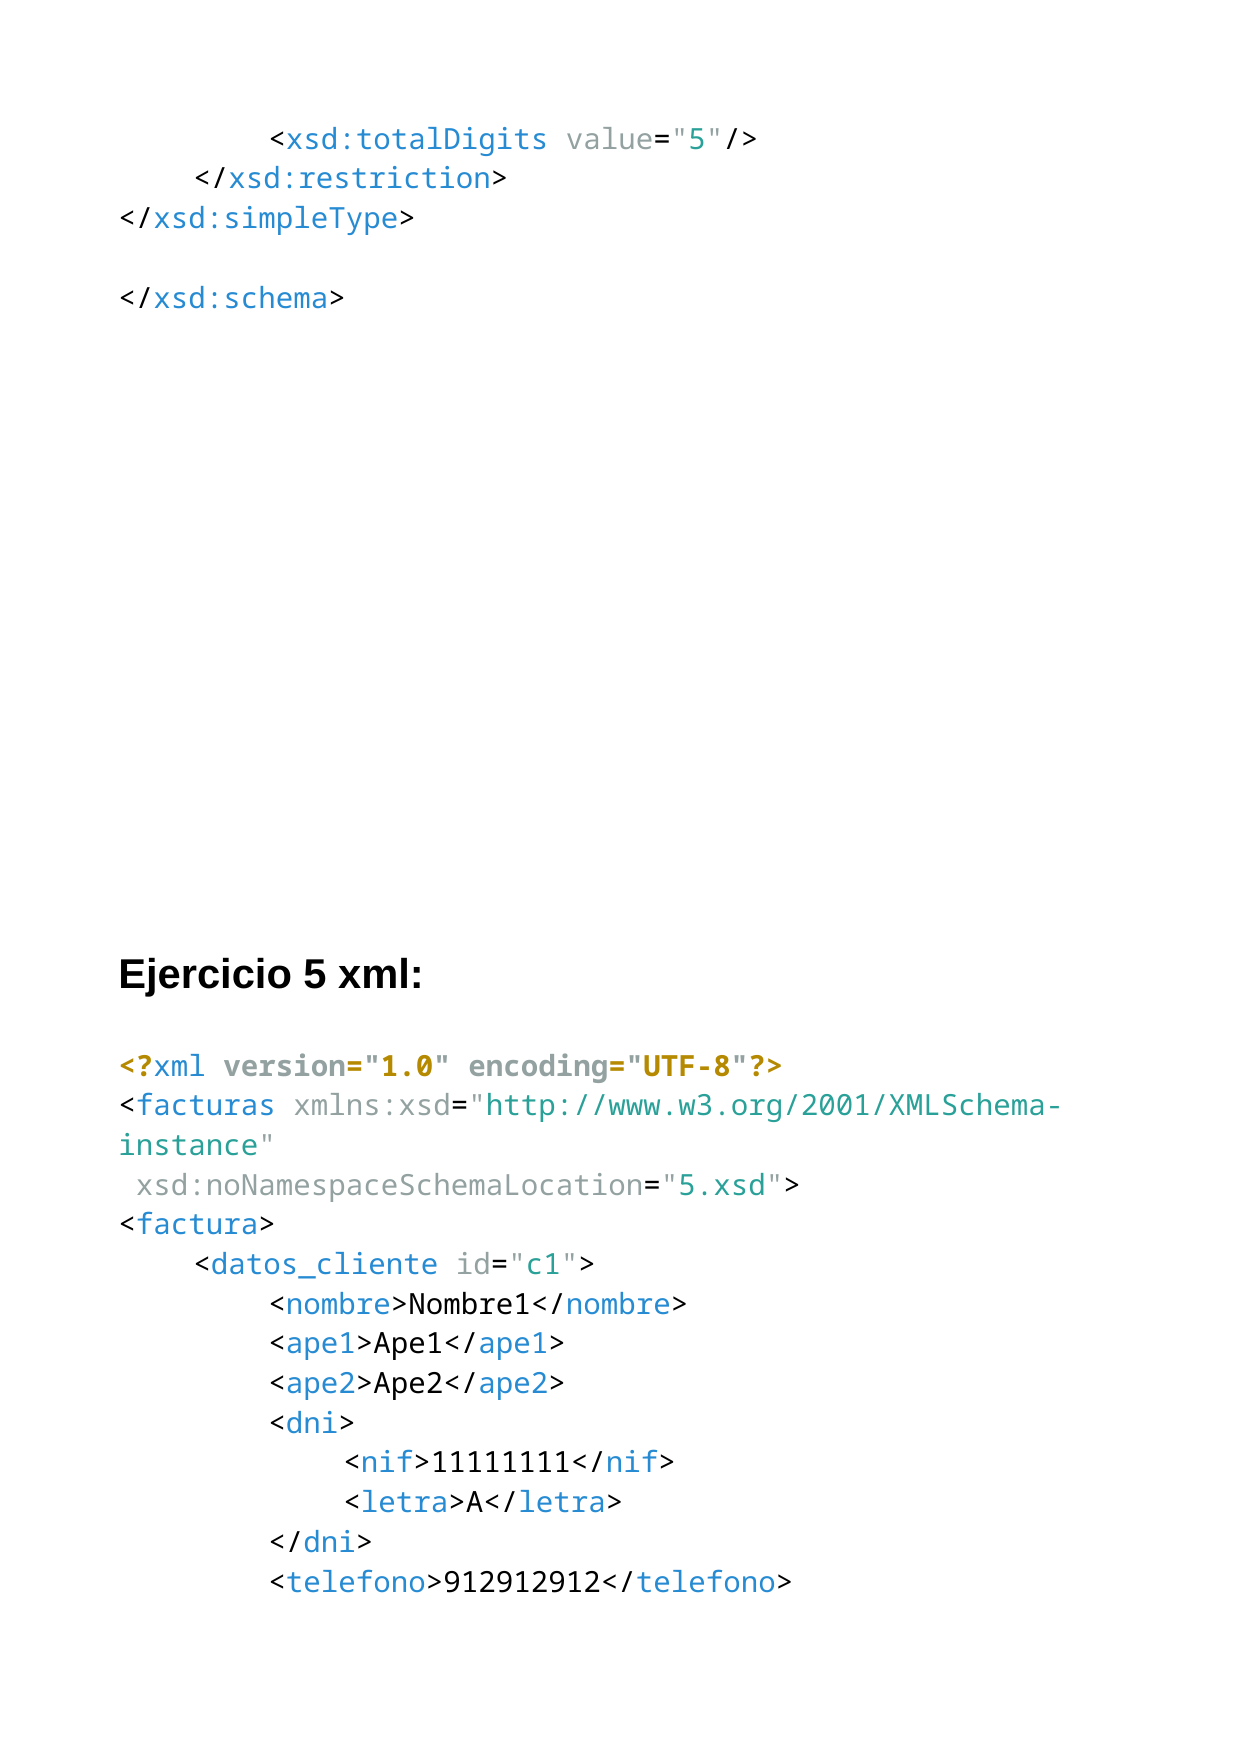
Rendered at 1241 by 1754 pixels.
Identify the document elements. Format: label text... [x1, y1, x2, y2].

text <?xml version="1.0" encoding="UTF-8"?> [118, 1045, 1122, 1084]
text </xsd:simpleType> [118, 197, 1122, 237]
text xsd:noNamespaceSchemaLocation="5.xsd"> [118, 1164, 1122, 1204]
text </xsd:restriction> [118, 158, 1122, 197]
text <xsd:totalDigits value="5"/> [118, 118, 1122, 158]
text <factura> [118, 1204, 1122, 1243]
text <dni> [118, 1402, 1122, 1442]
text <ape1>Ape1</ape1> [118, 1323, 1122, 1362]
text <datos_cliente id="c1"> [118, 1243, 1122, 1283]
text </dni> [118, 1521, 1122, 1561]
text Ejercicio 5 xml: [118, 949, 1122, 997]
text <telefono>912912912</telefono> [118, 1561, 1122, 1601]
text <facturas xmlns:xsd="http://www.w3.org/2001/XMLSchema-instance" [118, 1084, 1122, 1164]
text </xsd:schema> [118, 277, 1122, 317]
text <nif>11111111</nif> [118, 1442, 1122, 1481]
text <nombre>Nombre1</nombre> [118, 1283, 1122, 1323]
text <letra>A</letra> [118, 1481, 1122, 1521]
text <ape2>Ape2</ape2> [118, 1362, 1122, 1402]
